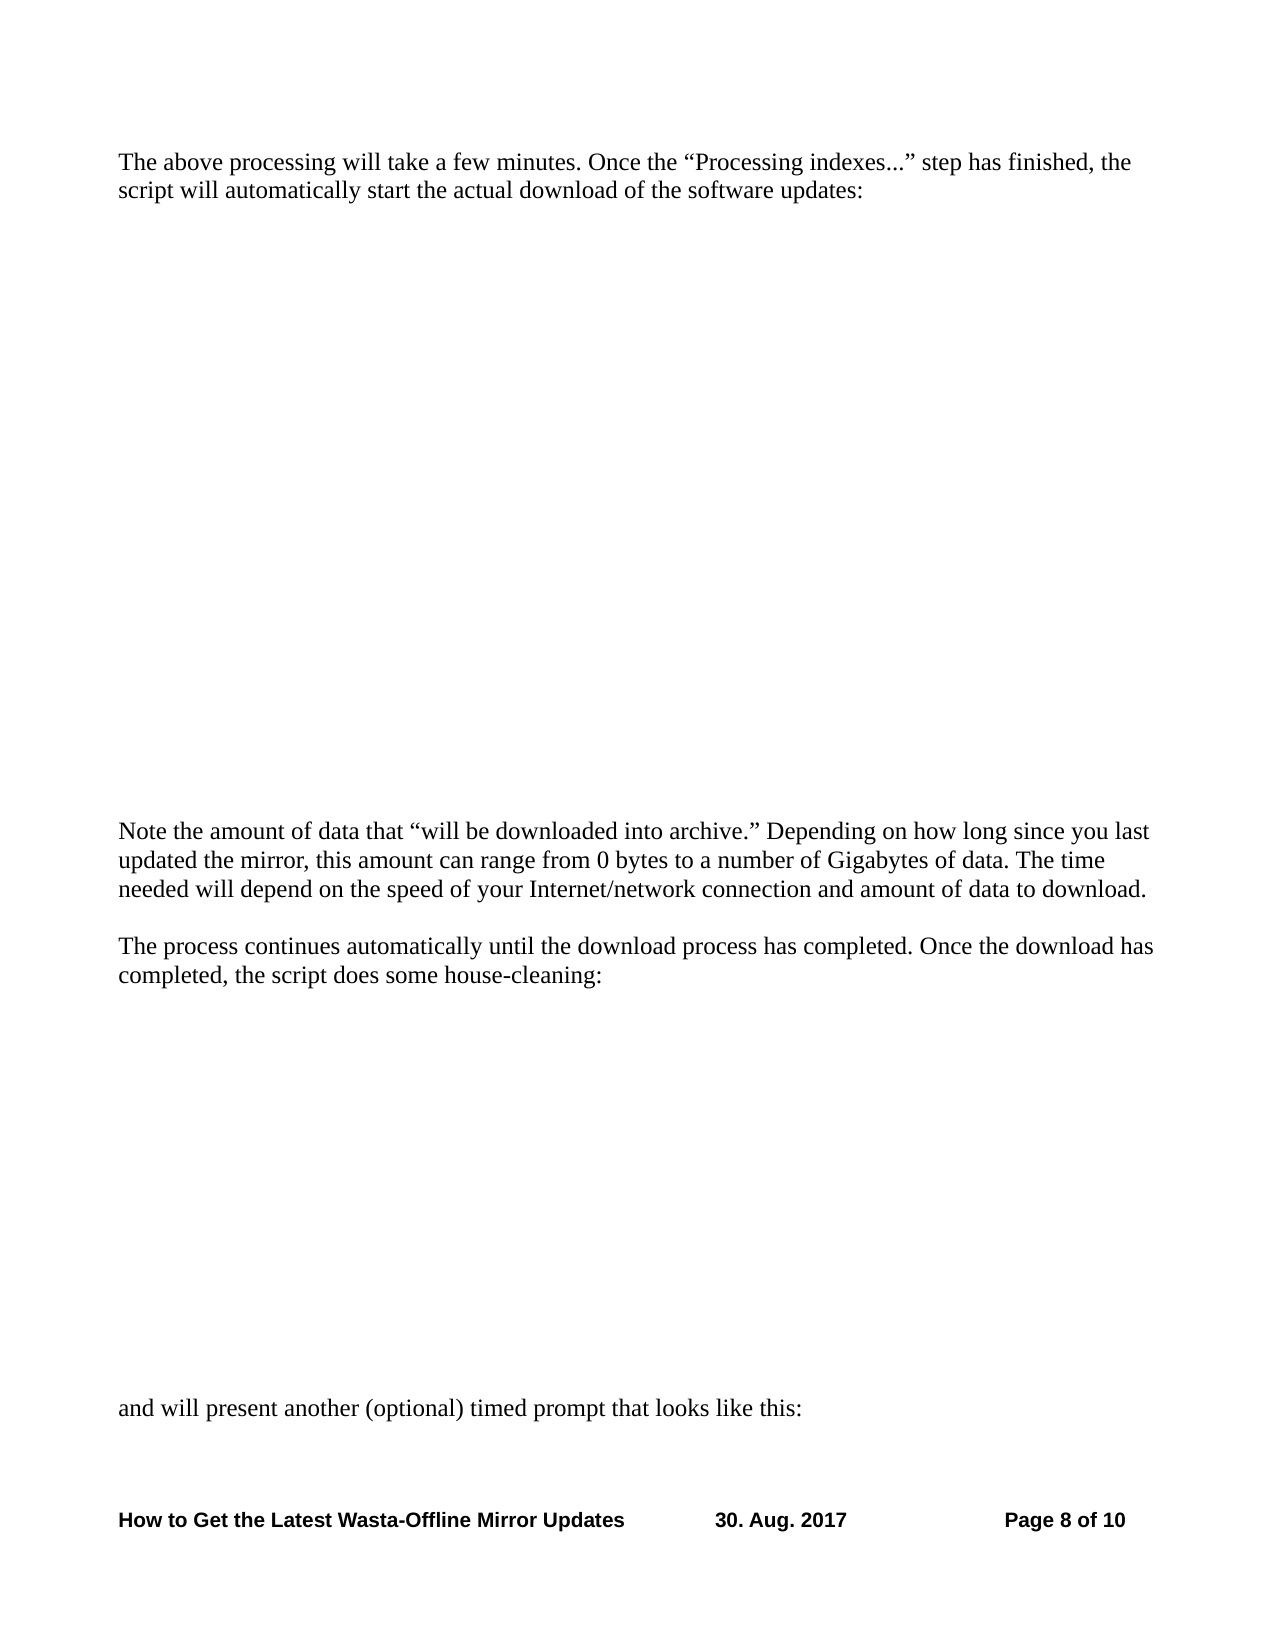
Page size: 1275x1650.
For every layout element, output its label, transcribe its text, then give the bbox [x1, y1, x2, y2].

text The process continues automatically until the download process has completed. Once the download has completed, the script does some house-cleaning: [118, 931, 1157, 989]
text The above processing will take a few minutes. Once the “Processing indexes...” step has finished, the script will automatically start the actual download of the software updates: [118, 147, 1157, 204]
text and will present another (optional) timed prompt that looks like this: [118, 1393, 1157, 1421]
text Note the amount of data that “will be downloaded into archive.” Depending on how long since you last updated the mirror, this amount can range from 0 bytes to a number of Gigabytes of data. The time needed will depend on the speed of your Internet/network connection and amount of data to download. [118, 816, 1157, 902]
